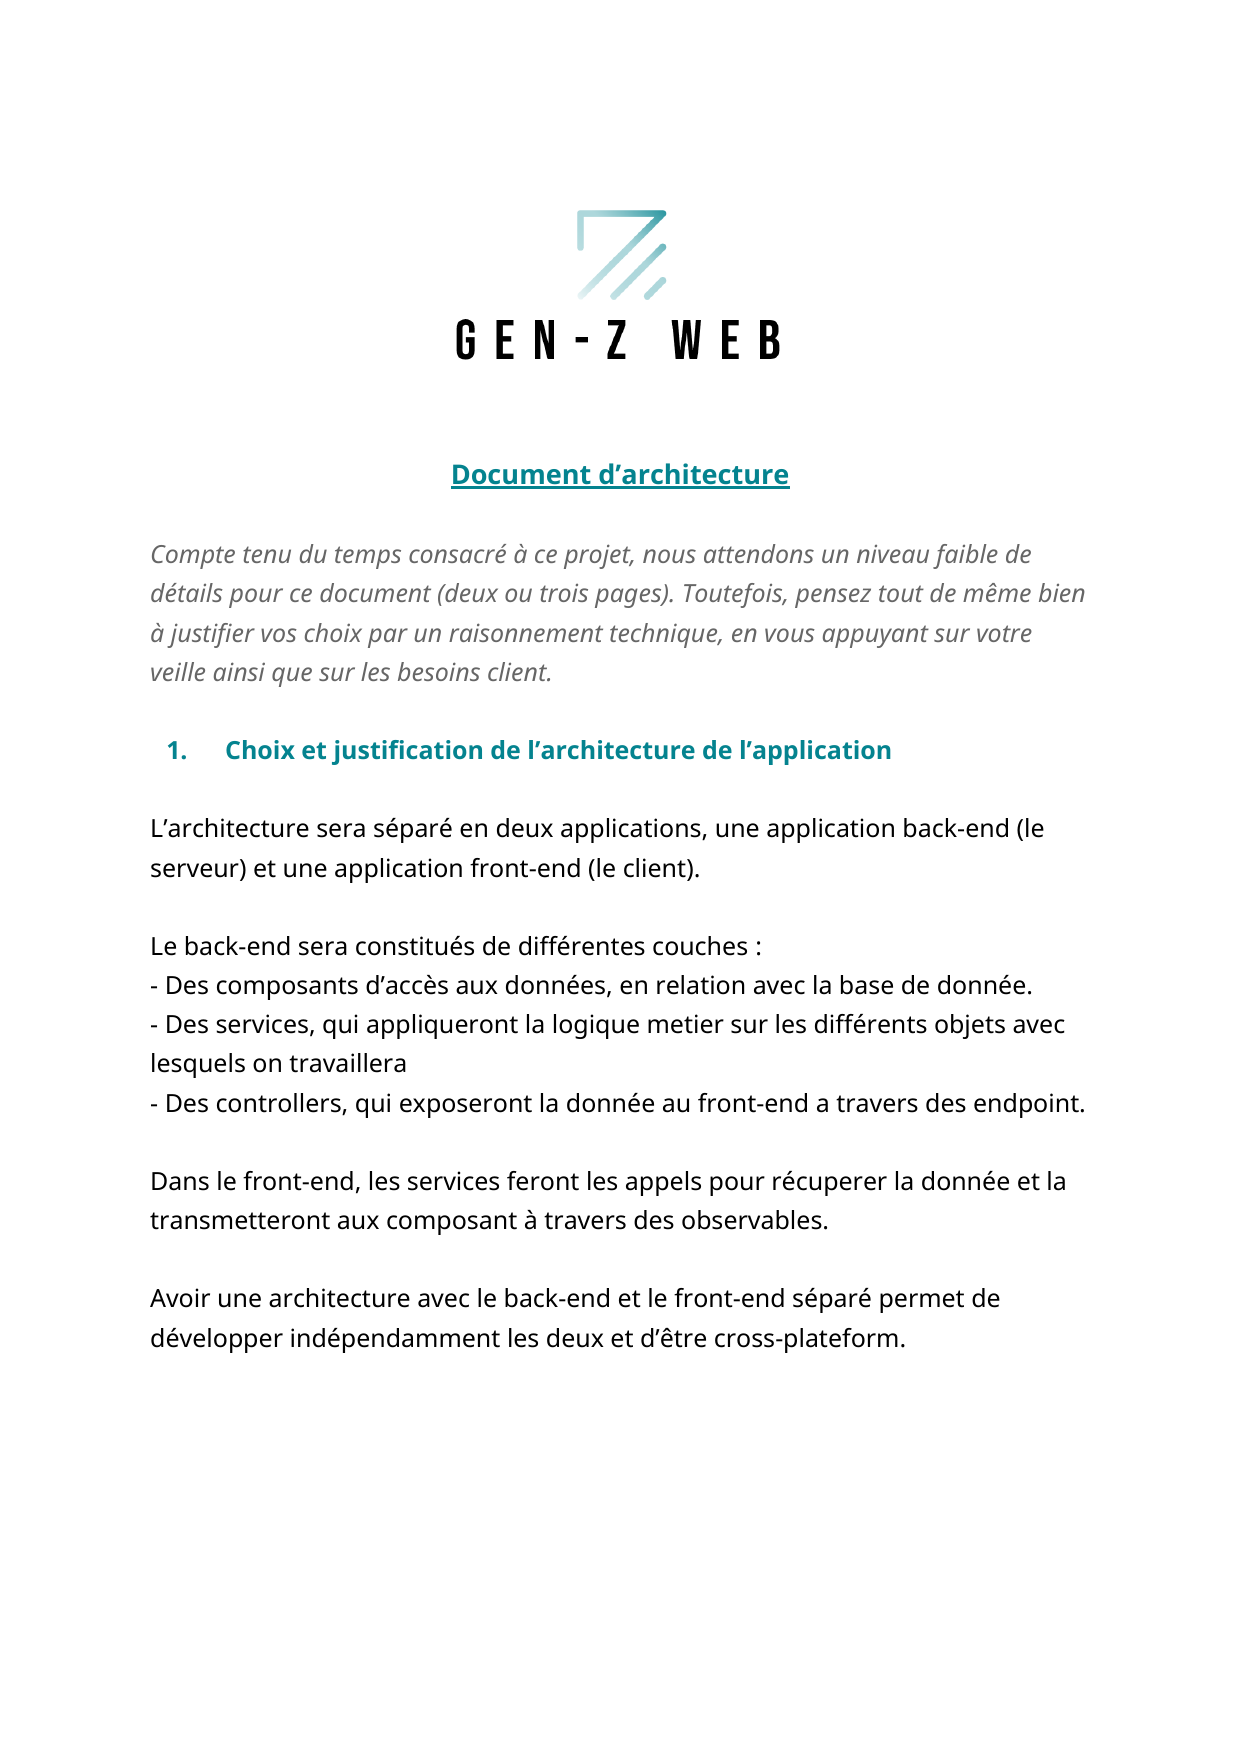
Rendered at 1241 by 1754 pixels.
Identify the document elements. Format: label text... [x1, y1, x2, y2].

list Choix et justification de l’architecture de l’application [187, 733, 1090, 767]
text Compte tenu du temps consacré à ce projet, nous attendons un niveau faible de détails pour ce document (deux ou trois pages). Toutefois, pensez tout de même bien à justifier vos choix par un raisonnement technique, en vous appuyant sur votre veille ainsi que sur les besoins client. [150, 537, 1090, 688]
picture [422, 168, 819, 393]
text Dans le front-end, les services feront les appels pour récuperer la donnée et la transmetteront aux composant à travers des observables. Avoir une architecture avec le back-end et le front-end séparé permet de développer indépendamment les deux et d’être cross-plateform. [150, 1163, 1090, 1354]
text L’architecture sera séparé en deux applications, une application back-end (le serveur) et une application front-end (le client). Le back-end sera constitués de différentes couches : - Des composants d’accès aux données, en relation avec la base de donnée. - Des services, qui appliqueront la logique metier sur les différents objets avec lesquels on travaillera - Des controllers, qui exposeront la donnée au front-end a travers des endpoint. [150, 811, 1090, 1119]
text Document d’architecture [150, 455, 1090, 492]
